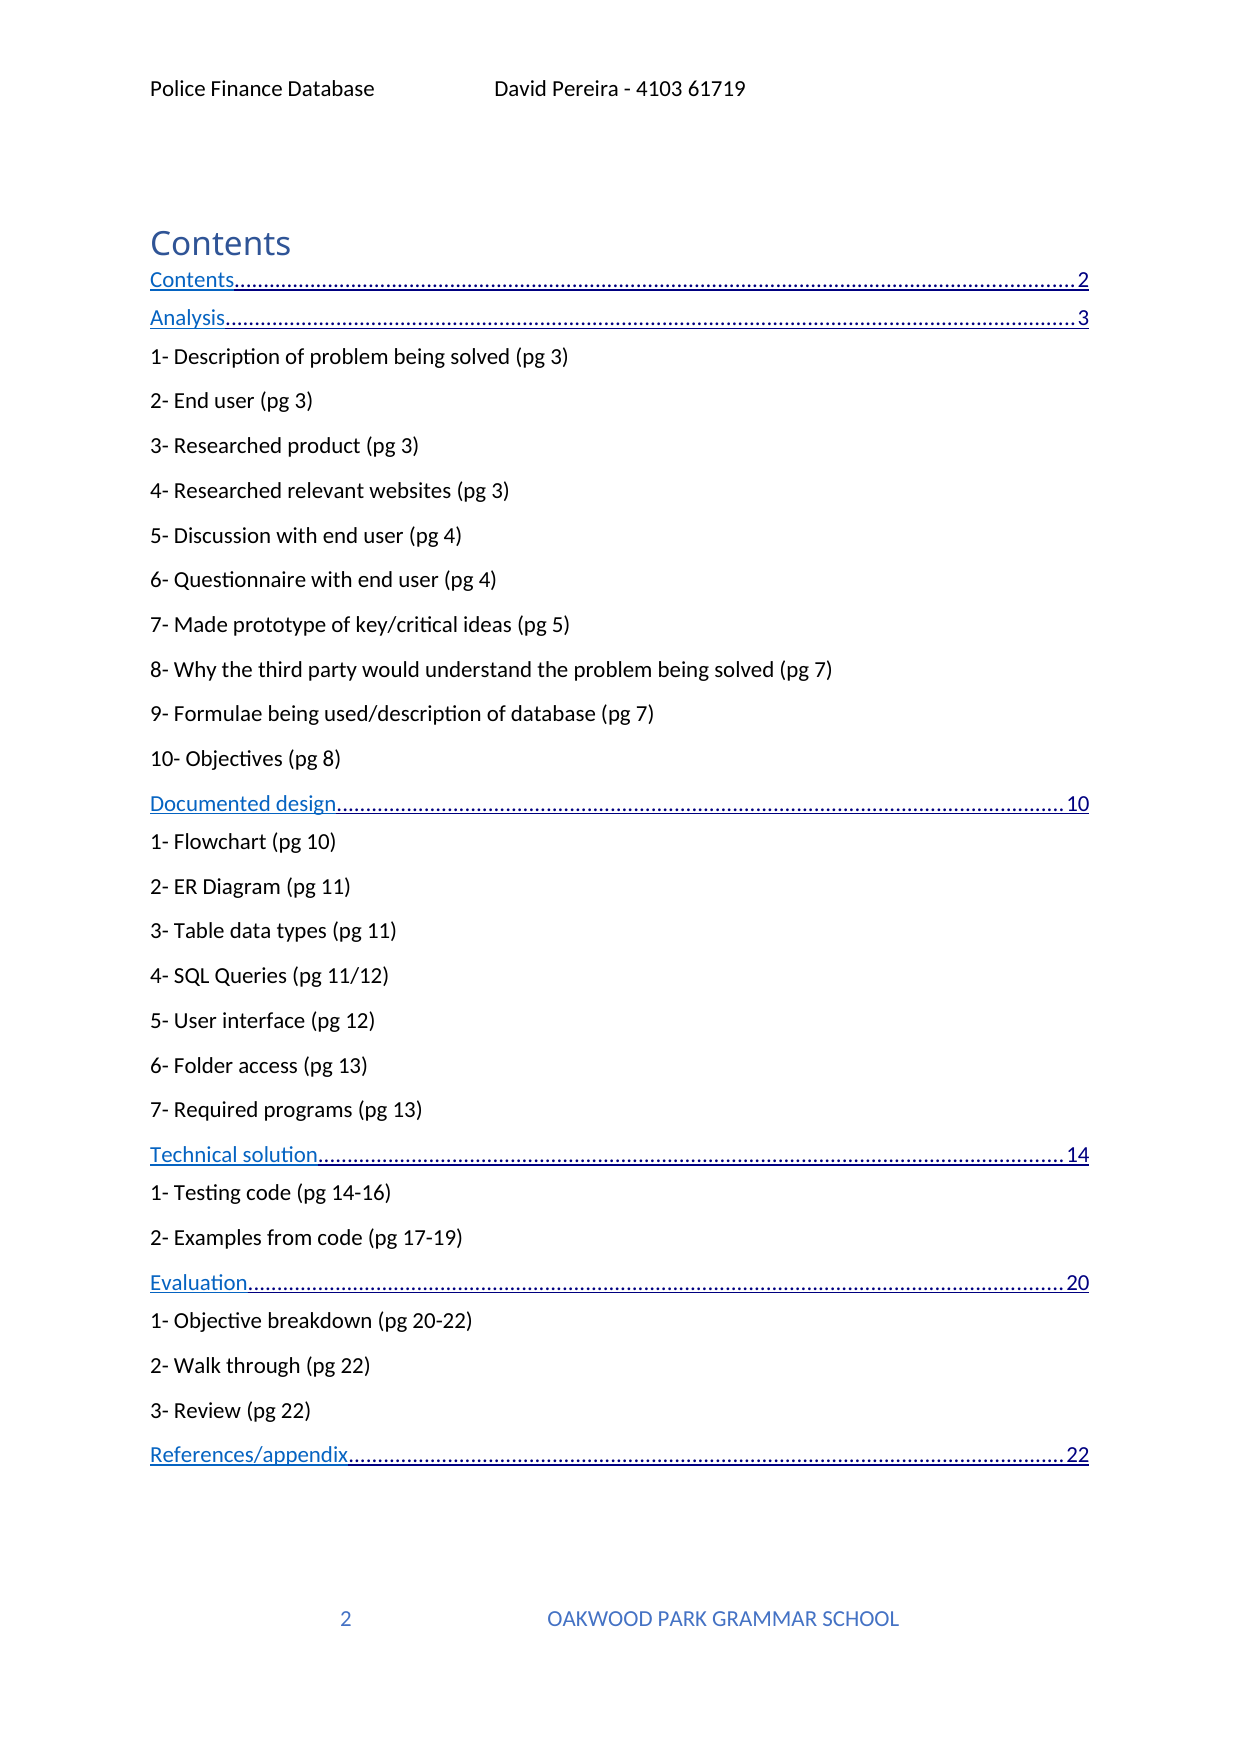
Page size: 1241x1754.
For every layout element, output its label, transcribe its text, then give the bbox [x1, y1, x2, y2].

text 1- Description of problem being solved (pg 3) [150, 342, 1090, 370]
text 2- ER Diagram (pg 11) [150, 872, 1090, 900]
text 6- Questionnaire with end user (pg 4) [150, 565, 1090, 593]
text 4- Researched relevant websites (pg 3) [150, 476, 1090, 504]
text 5- User interface (pg 12) [150, 1006, 1090, 1034]
text 8- Why the third party would understand the problem being solved (pg 7) [150, 655, 1090, 683]
text 4- SQL Queries (pg 11/12) [150, 961, 1090, 989]
text Contents 2 [150, 265, 1090, 293]
text 9- Formulae being used/description of database (pg 7) [150, 699, 1090, 727]
text 1- Objective breakdown (pg 20-22) [150, 1306, 1090, 1334]
text Documented design 10 [150, 789, 1090, 817]
text 2- End user (pg 3) [150, 387, 1090, 415]
subtitle Contents [150, 220, 1090, 265]
text Technical solution 14 [150, 1140, 1090, 1168]
text 3- Researched product (pg 3) [150, 431, 1090, 459]
text 1- Flowchart (pg 10) [150, 827, 1090, 855]
text 3- Table data types (pg 11) [150, 917, 1090, 945]
text 7- Required programs (pg 13) [150, 1095, 1090, 1123]
text 2- Examples from code (pg 17-19) [150, 1223, 1090, 1251]
text 10- Objectives (pg 8) [150, 744, 1090, 772]
text References/appendix 22 [150, 1440, 1090, 1468]
text Evaluation 20 [150, 1268, 1090, 1296]
text 1- Testing code (pg 14-16) [150, 1178, 1090, 1207]
text 2- Walk through (pg 22) [150, 1351, 1090, 1379]
text 3- Review (pg 22) [150, 1396, 1090, 1424]
text 7- Made prototype of key/critical ideas (pg 5) [150, 610, 1090, 638]
text Analysis 3 [150, 303, 1090, 332]
text 6- Folder access (pg 13) [150, 1051, 1090, 1079]
text 5- Discussion with end user (pg 4) [150, 521, 1090, 549]
